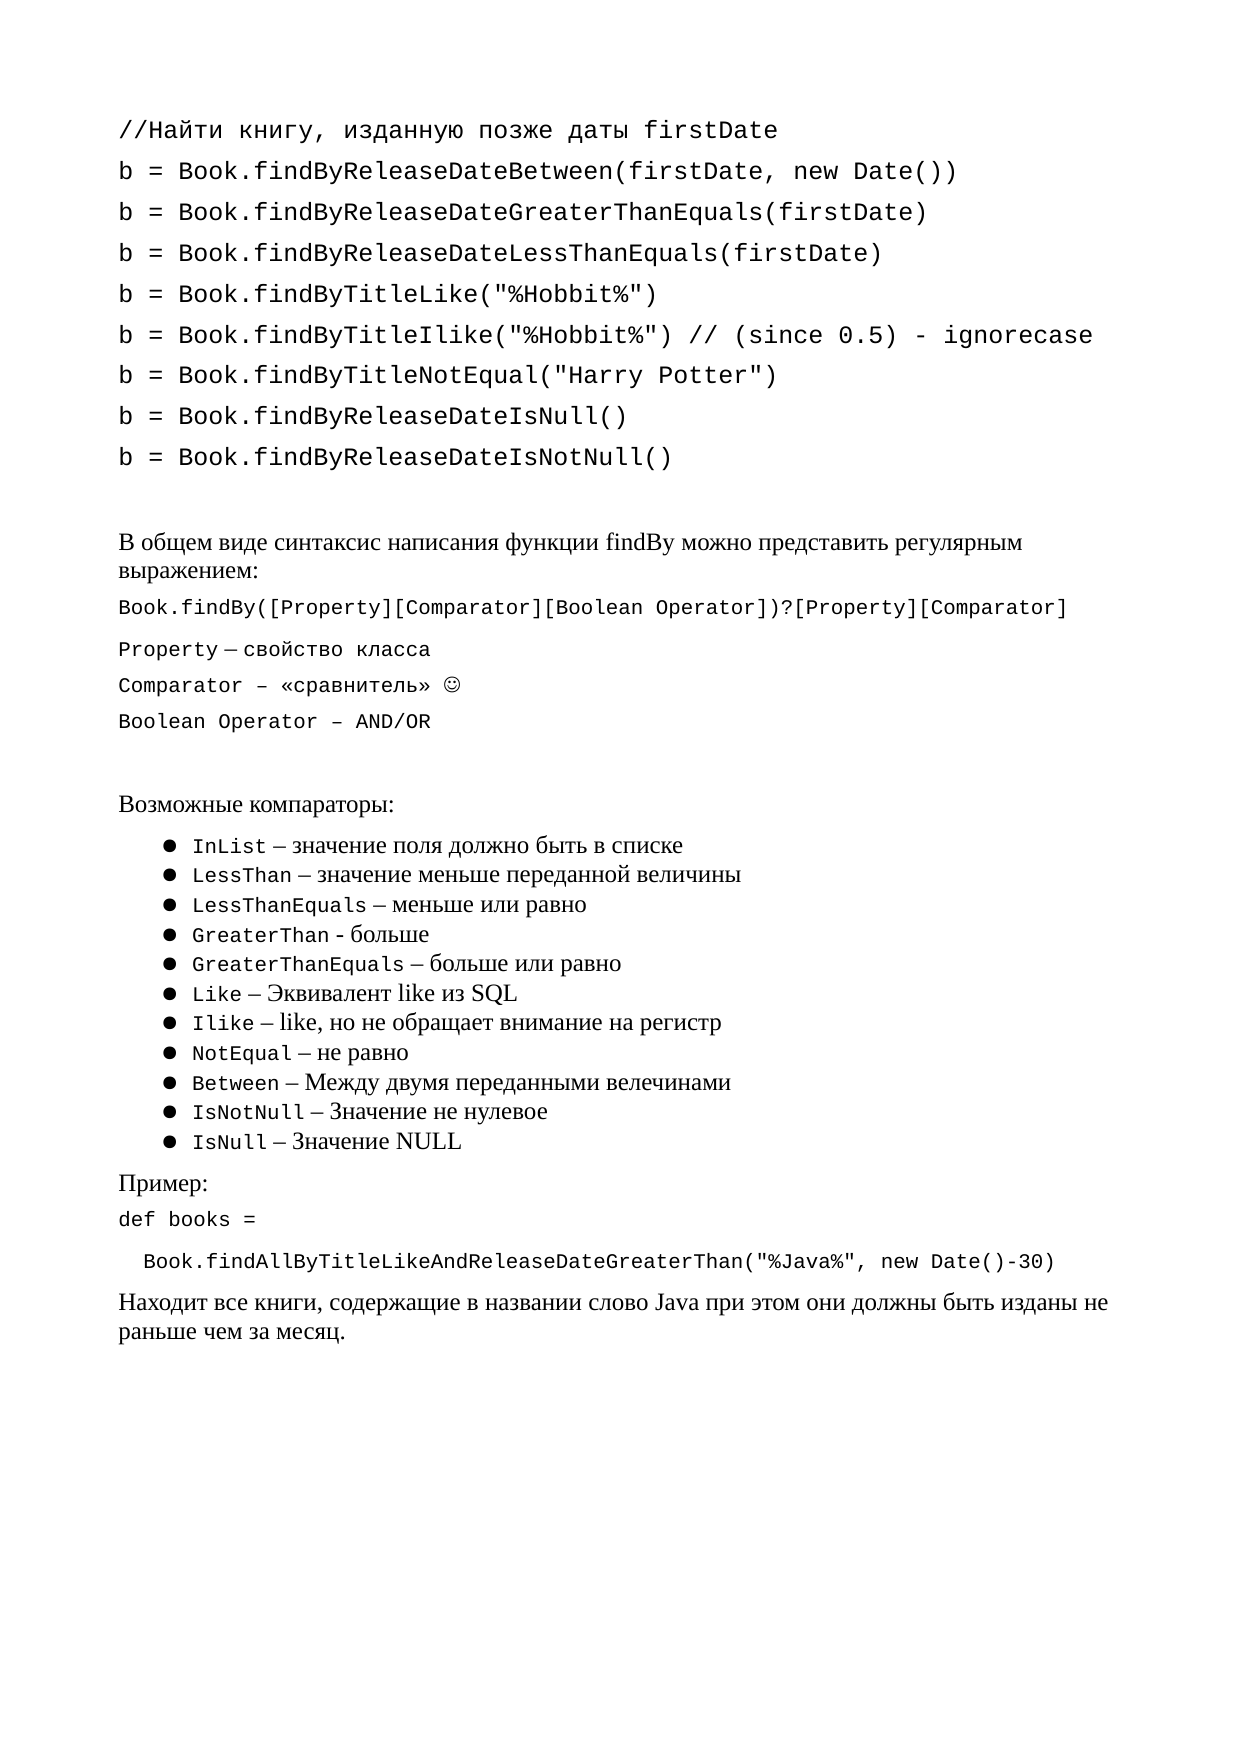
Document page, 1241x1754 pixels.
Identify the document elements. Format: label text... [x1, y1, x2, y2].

text Пример: [118, 1168, 1122, 1197]
text Book.findBy([Property][Comparator][Boolean Operator])?[Property][Comparator] [118, 597, 1122, 621]
text Boolean Operator – AND/OR [118, 711, 1122, 735]
list IsNotNull – Значение не нулевое [162, 1096, 1122, 1126]
text b = Book.findByTitleIlike("%Hobbit%") // (since 0.5) - ignorecase [118, 322, 1122, 351]
text b = Book.findByReleaseDateBetween(firstDate, new Date()) [118, 159, 1122, 187]
text b = Book.findByTitleNotEqual("Harry Potter") [118, 363, 1122, 391]
text b = Book.findByReleaseDateGreaterThanEquals(firstDate) [118, 200, 1122, 228]
text Находит все книги, содержащие в названии слово Java при этом они должны быть изданы не раньше чем за месяц. [118, 1287, 1122, 1345]
text //Найти книгу, изданную позже даты firstDate [118, 118, 1122, 146]
text В общем виде синтаксис написания функции findBy можно представить регулярным выражением: [118, 527, 1122, 584]
list NotEqual – не равно [162, 1037, 1122, 1067]
text b = Book.findByTitleLike("%Hobbit%") [118, 281, 1122, 310]
text Property – свойство класса [118, 633, 1122, 663]
list IsNull – Значение NULL [162, 1126, 1122, 1155]
text b = Book.findByReleaseDateIsNull() [118, 404, 1122, 432]
list Ilike – like, но не обращает внимание на регистр [162, 1007, 1122, 1037]
list Between – Между двумя переданными велечинами [162, 1067, 1122, 1096]
list LessThan – значение меньше переданной величины [162, 859, 1122, 889]
list Like – Эквивалент like из SQL [162, 978, 1122, 1007]
list InList – значение поля должно быть в списке [162, 830, 1122, 859]
text Возможные компараторы: [118, 789, 1122, 817]
text b = Book.findByReleaseDateLessThanEquals(firstDate) [118, 241, 1122, 269]
list GreaterThan - больше [162, 919, 1122, 948]
text Comparator – «сравнитель» J [118, 675, 1122, 699]
text b = Book.findByReleaseDateIsNotNull() [118, 445, 1122, 473]
text def books = [118, 1209, 1122, 1233]
list GreaterThanEquals – больше или равно [162, 948, 1122, 978]
text Book.findAllByTitleLikeAndReleaseDateGreaterThan("%Java%", new Date()-30) [118, 1245, 1122, 1275]
list LessThanEquals – меньше или равно [162, 889, 1122, 919]
